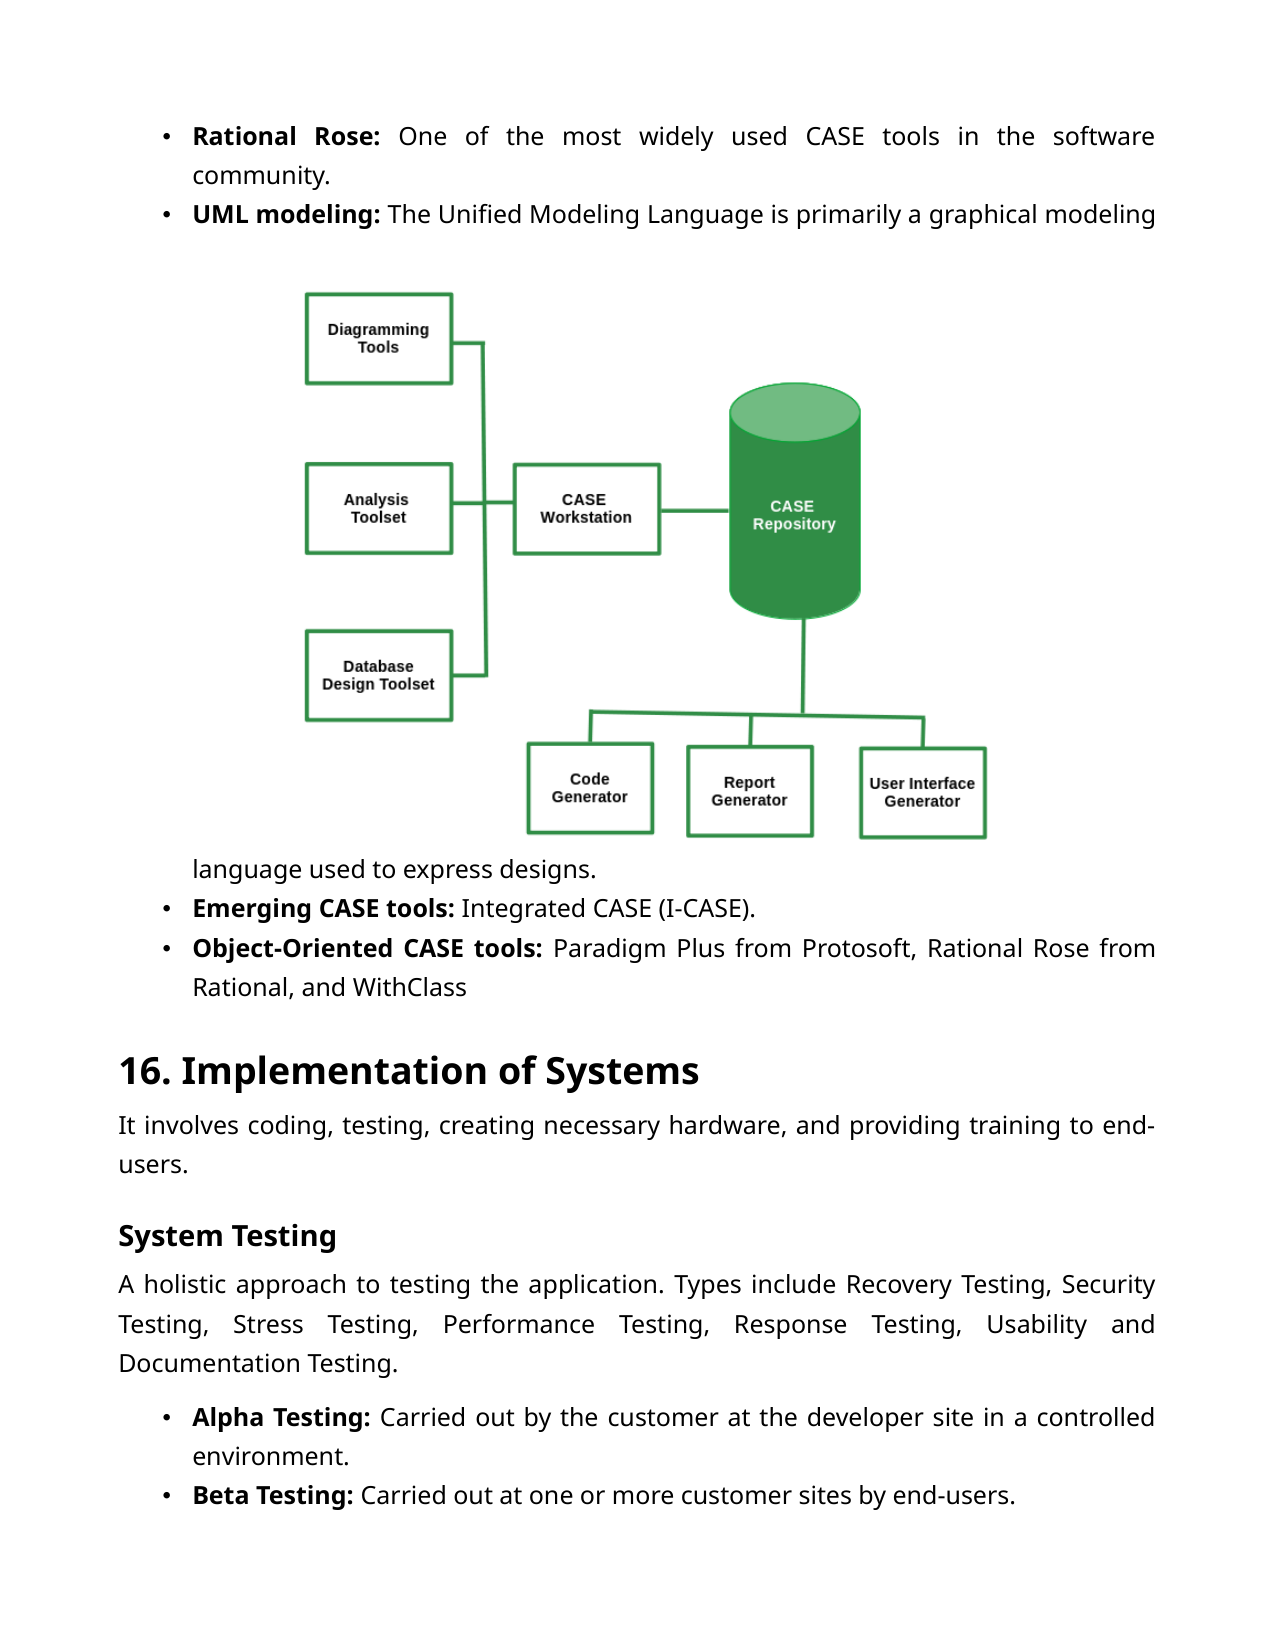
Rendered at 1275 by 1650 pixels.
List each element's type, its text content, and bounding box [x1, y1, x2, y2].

list Rational Rose: One of the most widely used CASE tools in the software community. [162, 118, 1157, 191]
text A holistic approach to testing the application. Types include Recovery Testing, Security Testing, Stress Testing, Performance Testing, Response Testing, Usability and Documentation Testing. [118, 1267, 1157, 1379]
list Alpha Testing: Carried out by the customer at the developer site in a controlled environment. [162, 1399, 1157, 1472]
text It involves coding, testing, creating necessary hardware, and providing training to end-users. [118, 1107, 1157, 1181]
picture [254, 261, 1021, 852]
subtitle 16. Implementation of Systems [118, 1044, 1157, 1095]
subtitle System Testing [118, 1215, 1157, 1255]
list Beta Testing: Carried out at one or more customer sites by end-users. [162, 1478, 1157, 1512]
list UML modeling: The Unified Modeling Language is primarily a graphical modeling language used to express designs. [162, 196, 1157, 886]
list Emerging CASE tools: Integrated CASE (I-CASE). [162, 891, 1157, 925]
list Object-Oriented CASE tools: Paradigm Plus from Protosoft, Rational Rose from Rational, and WithClass [162, 930, 1157, 1003]
